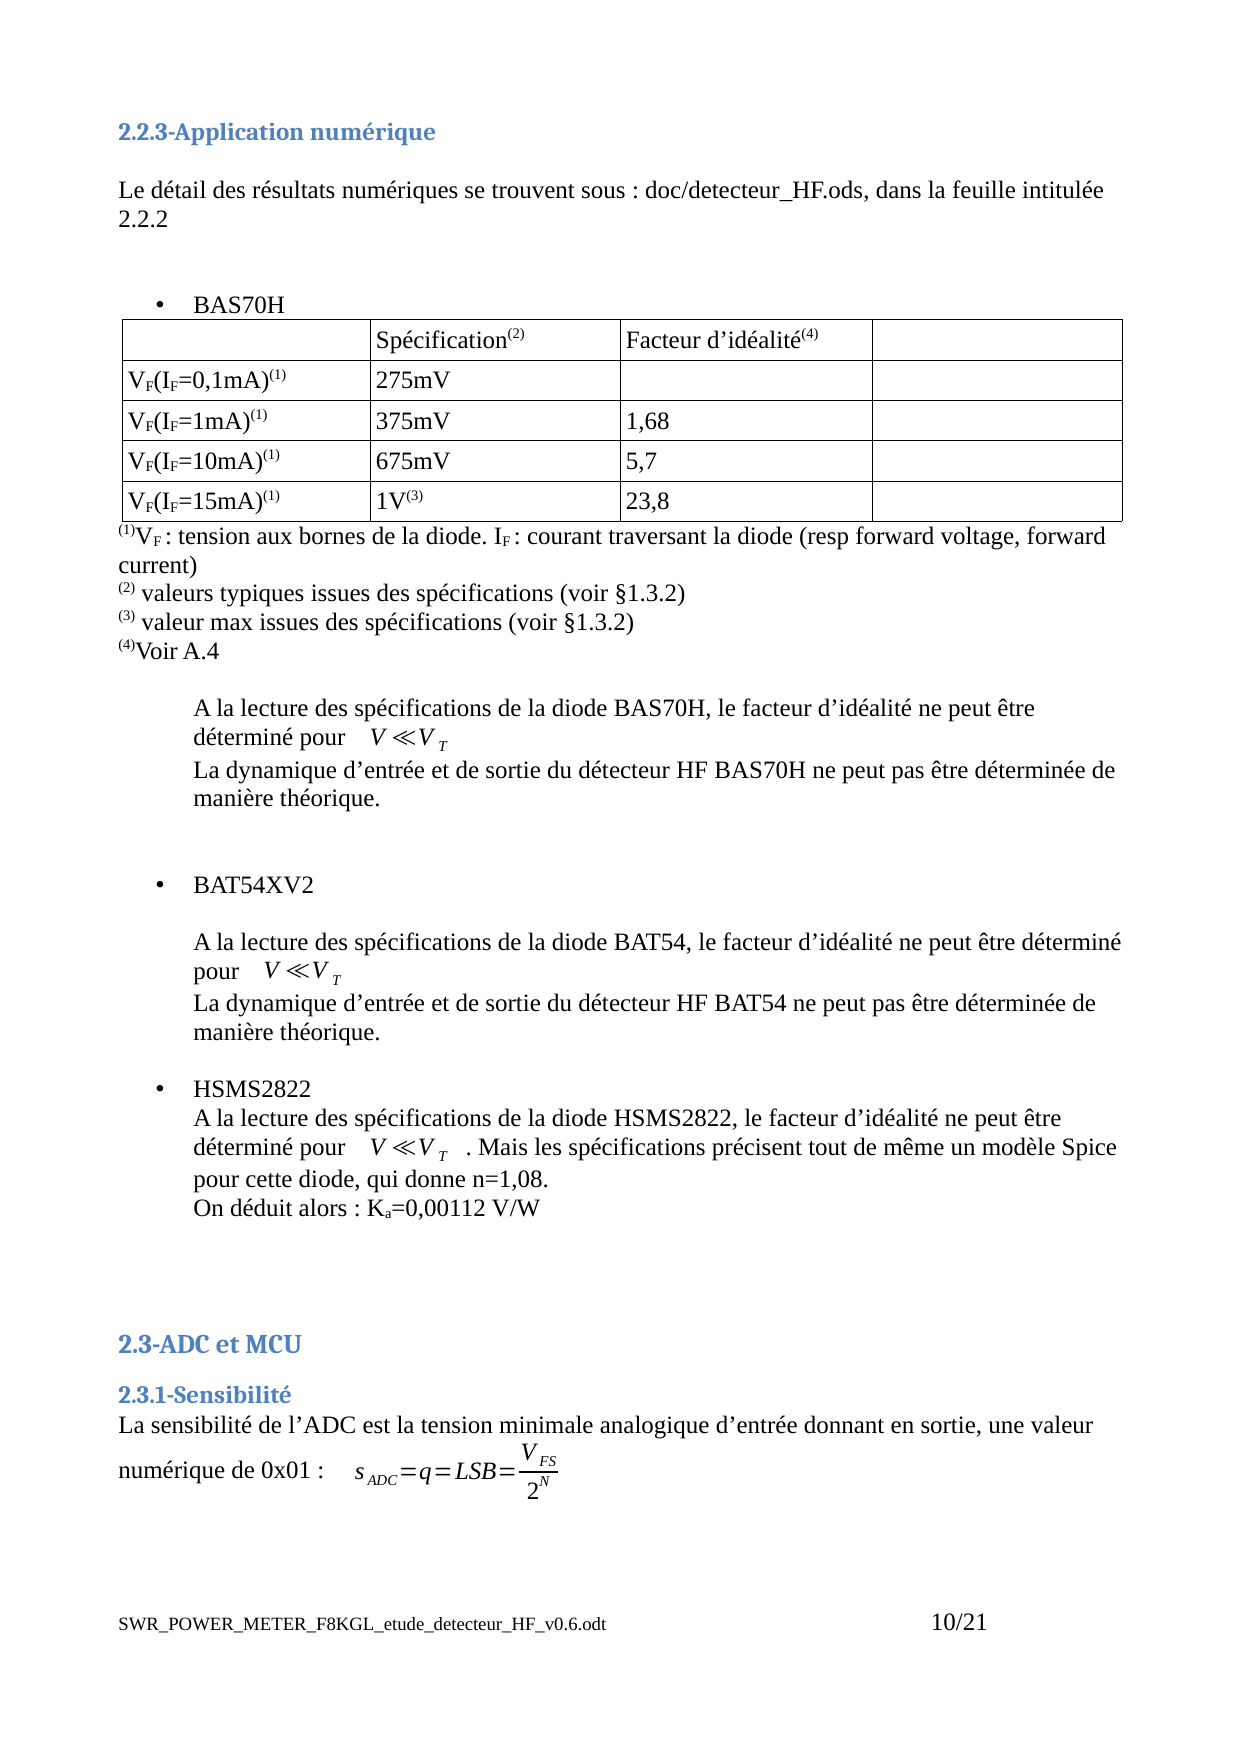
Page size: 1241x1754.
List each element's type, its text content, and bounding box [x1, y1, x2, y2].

list BAS70H [156, 291, 1122, 319]
table_cell [873, 482, 1122, 521]
text (2) valeurs typiques issues des spécifications (voir §1.3.2) [118, 578, 1122, 607]
table_cell [621, 361, 872, 400]
table_header [123, 320, 370, 360]
list A la lecture des spécifications de la diode BAS70H, le facteur d’idéalité ne peut être déterminé pour [156, 693, 1122, 755]
table_header [873, 320, 1122, 360]
list A la lecture des spécifications de la diode HSMS2822, le facteur d’idéalité ne peut être déterminé pour . Mais les spécifications précisent tout de même un modèle Spice pour cette diode, qui donne n=1,08. [156, 1103, 1122, 1193]
table_cell 1V(3) [371, 482, 620, 521]
text (3) valeur max issues des spécifications (voir §1.3.2) [118, 607, 1122, 636]
list On déduit alors : Ka=0,00112 V/W [156, 1193, 1122, 1222]
table_cell 675mV [371, 441, 620, 481]
subtitle 2.2.3-Application numérique [118, 118, 1122, 147]
table_cell 275mV [371, 361, 620, 400]
table_cell 23,8 [621, 482, 872, 521]
table_cell 1,68 [621, 401, 872, 440]
table_cell [873, 441, 1122, 481]
subtitle 2.3.1-Sensibilité [118, 1381, 1122, 1410]
table_cell [873, 361, 1122, 400]
list BAT54XV2 [156, 870, 1122, 898]
table_cell [873, 401, 1122, 440]
text (1)VF : tension aux bornes de la diode. IF : courant traversant la diode (resp forward voltage, forward current) [118, 521, 1122, 578]
list HSMS2822 [156, 1074, 1122, 1103]
table_cell VF(IF=10mA)(1) [123, 441, 370, 481]
list A la lecture des spécifications de la diode BAT54, le facteur d’idéalité ne peut être déterminé pour [156, 927, 1122, 988]
table_cell 375mV [371, 401, 620, 440]
table_header Facteur d’idéalité(4) [621, 320, 872, 360]
table_cell VF(IF=15mA)(1) [123, 482, 370, 521]
text La sensibilité de l’ADC est la tension minimale analogique d’entrée donnant en sortie, une valeur numérique de 0x01 : [118, 1410, 1122, 1505]
table_cell VF(IF=1mA)(1) [123, 401, 370, 440]
text Le détail des résultats numériques se trouvent sous : doc/detecteur_HF.ods, dans la feuille intitulée 2.2.2 [118, 176, 1122, 233]
list La dynamique d’entrée et de sortie du détecteur HF BAT54 ne peut pas être déterminée de manière théorique. [156, 988, 1122, 1046]
table_header Spécification(2) [371, 320, 620, 360]
subtitle 2.3-ADC et MCU [118, 1329, 1122, 1360]
text (4)Voir A.4 [118, 636, 1122, 665]
table_cell VF(IF=0,1mA)(1) [123, 361, 370, 400]
table_cell 5,7 [621, 441, 872, 481]
list La dynamique d’entrée et de sortie du détecteur HF BAS70H ne peut pas être déterminée de manière théorique. [156, 755, 1122, 812]
